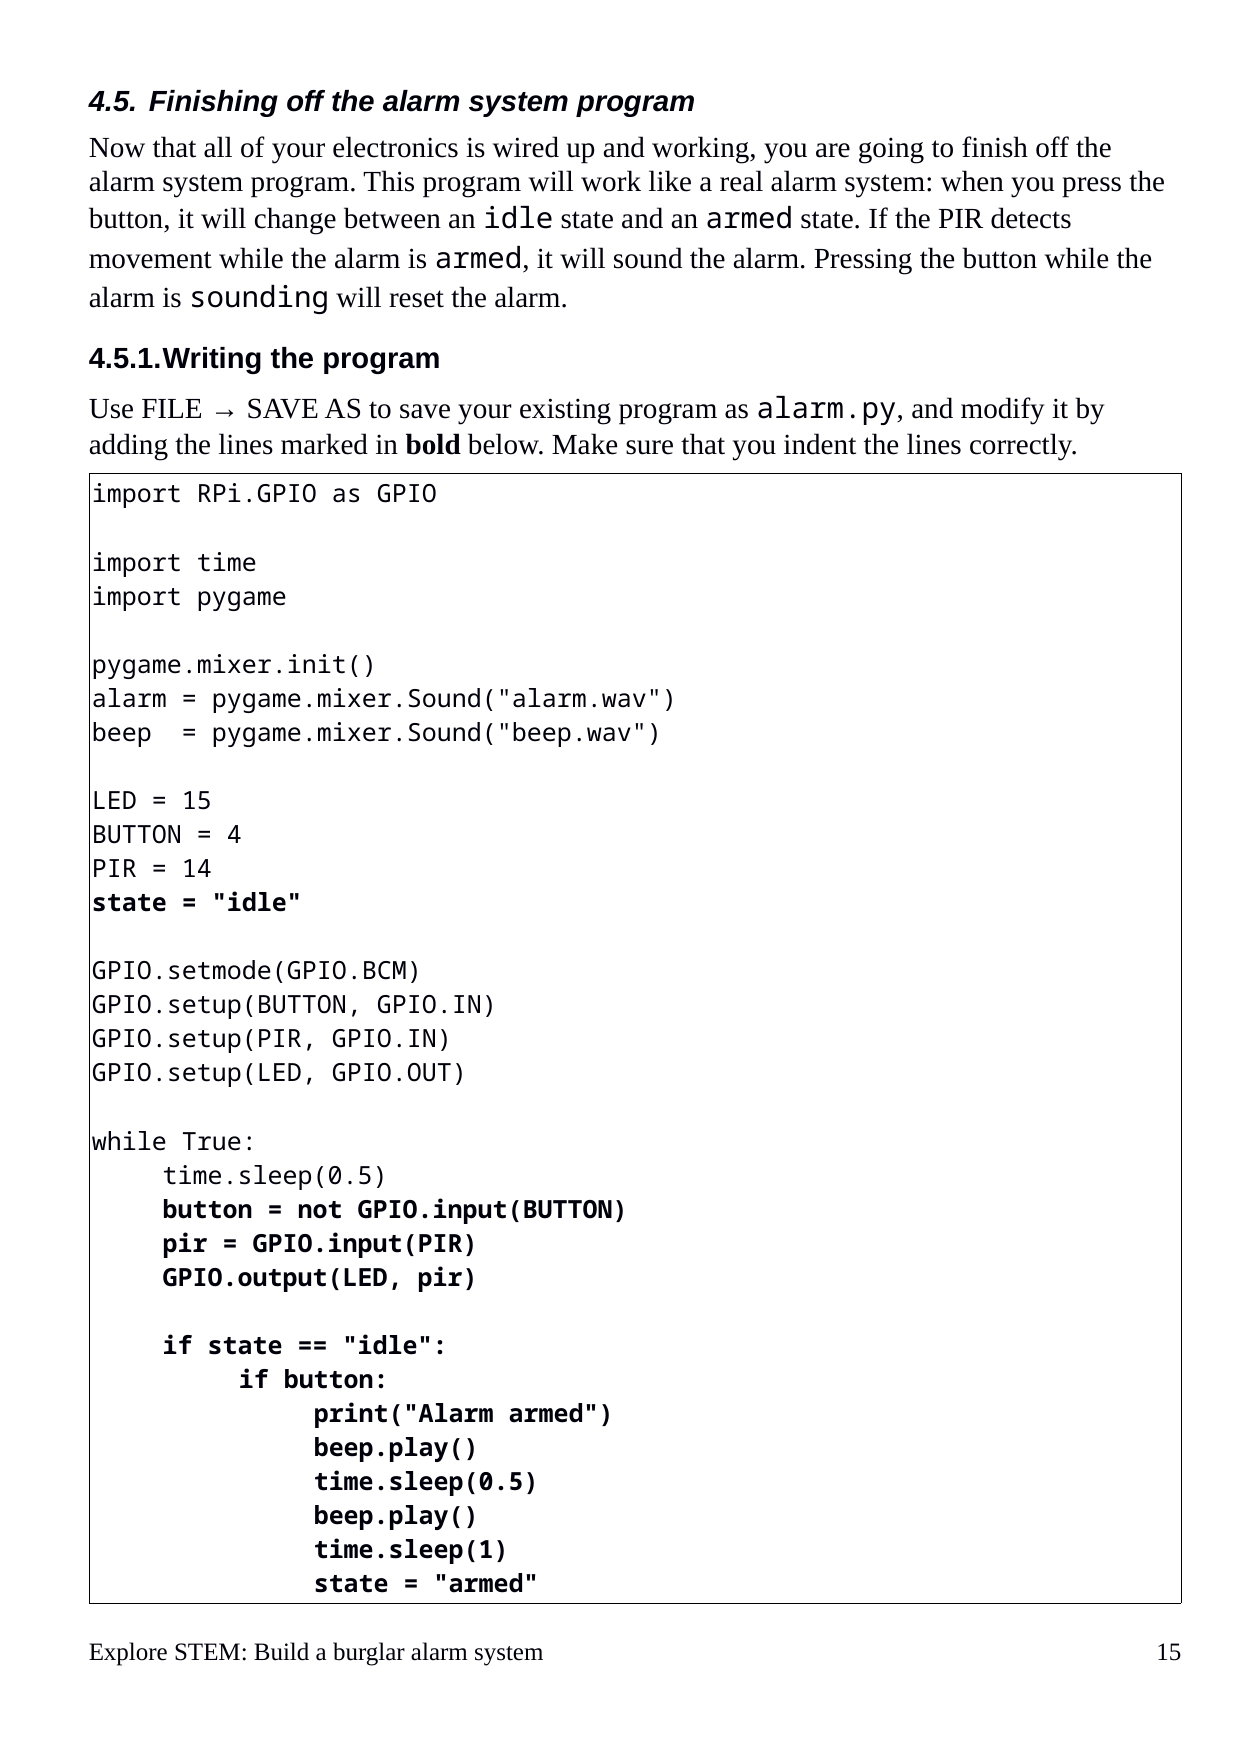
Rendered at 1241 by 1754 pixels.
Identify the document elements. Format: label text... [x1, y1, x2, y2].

text alarm = pygame.mixer.Sound("alarm.wav") [90, 677, 1181, 711]
text if state == "idle": [90, 1324, 1181, 1359]
text GPIO.setmode(GPIO.BCM) [90, 950, 1181, 984]
text beep = pygame.mixer.Sound("beep.wav") [90, 711, 1181, 748]
text button = not GPIO.input(BUTTON) [90, 1188, 1181, 1222]
text time.sleep(0.5) [90, 1461, 1181, 1495]
text GPIO.output(LED, pir) [90, 1256, 1181, 1293]
text GPIO.setup(PIR, GPIO.IN) [90, 1018, 1181, 1052]
text time.sleep(1) [90, 1529, 1181, 1563]
text print("Alarm armed") [90, 1393, 1181, 1427]
text if button: [90, 1359, 1181, 1393]
subtitle Finishing off the alarm system program [88, 84, 1181, 118]
text BUTTON = 4 [90, 814, 1181, 848]
text import pygame [90, 575, 1181, 612]
text pygame.mixer.init() [90, 643, 1181, 677]
text Now that all of your electronics is wired up and working, you are going to finish off the alarm system program. This program will work like a real alarm system: when you press the button, it will change between an idle state and an armed state. If the PIR detects movement while the alarm is armed, it will sound the alarm. Pressing the button while the alarm is sounding will reset the alarm. [88, 130, 1181, 316]
text LED = 15 [90, 779, 1181, 814]
text PIR = 14 [90, 848, 1181, 882]
text import RPi.GPIO as GPIO [90, 474, 1181, 510]
text state = "armed" [90, 1563, 1181, 1603]
text while True: [90, 1120, 1181, 1154]
text beep.play() [90, 1495, 1181, 1529]
text import time [90, 541, 1181, 575]
text time.sleep(0.5) [90, 1154, 1181, 1188]
text GPIO.setup(LED, GPIO.OUT) [90, 1052, 1181, 1089]
text beep.play() [90, 1427, 1181, 1461]
text pir = GPIO.input(PIR) [90, 1222, 1181, 1256]
subtitle Writing the program [88, 341, 1181, 375]
text GPIO.setup(BUTTON, GPIO.IN) [90, 984, 1181, 1018]
text Use FILE → SAVE AS to save your existing program as alarm.py, and modify it by adding the lines marked in bold below. Make sure that you indent the lines correctly. [88, 387, 1181, 461]
text state = "idle" [90, 882, 1181, 919]
